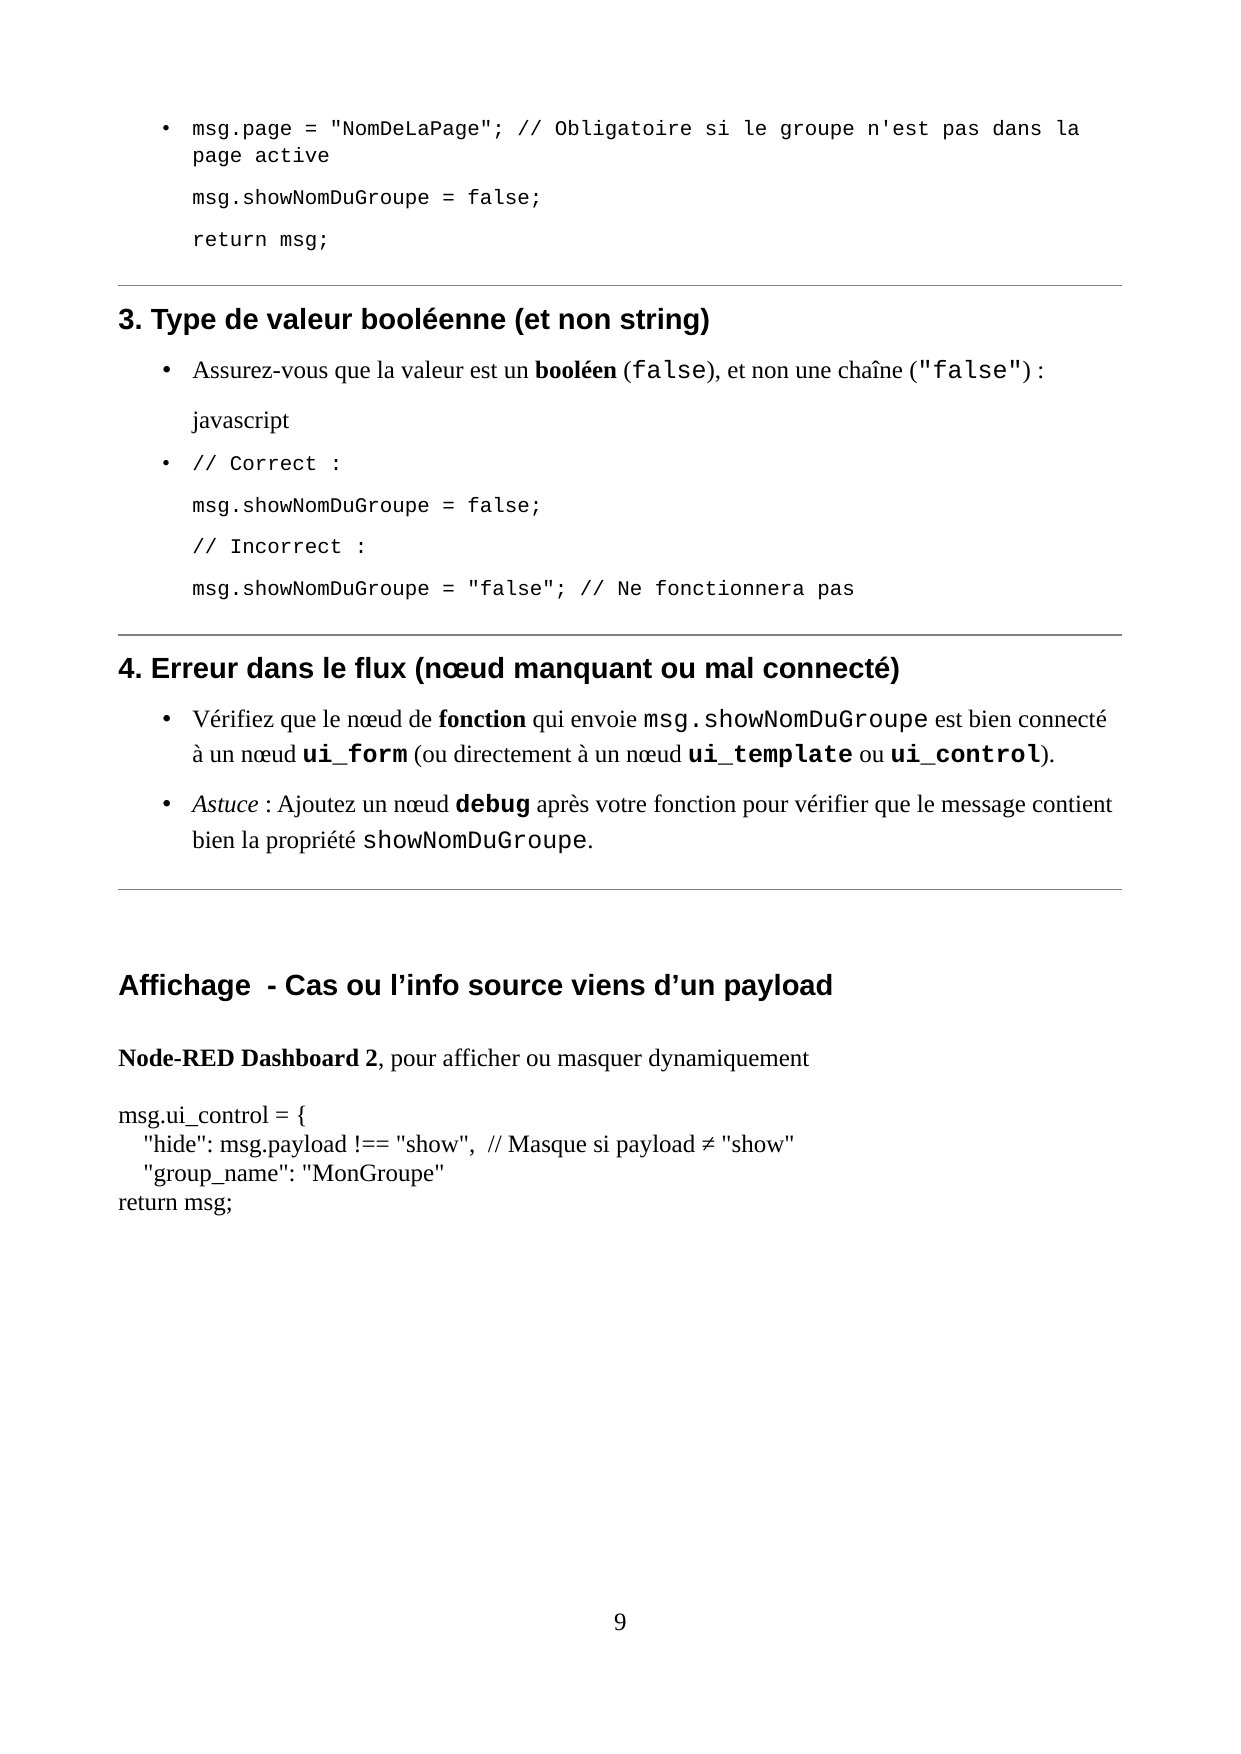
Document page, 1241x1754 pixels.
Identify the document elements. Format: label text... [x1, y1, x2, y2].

list Astuce : Ajoutez un nœud debug après votre fonction pour vérifier que le message contient bien la propriété showNomDuGroupe. [162, 789, 1122, 856]
list return msg; [162, 229, 1122, 252]
subtitle Affichage - Cas ou l’info source viens d’un payload [118, 968, 1122, 1002]
list msg.showNomDuGroupe = false; [162, 494, 1122, 518]
subtitle 4. Erreur dans le flux (nœud manquant ou mal connecté) [118, 651, 1122, 685]
list msg.page = "NomDeLaPage"; // Obligatoire si le groupe n'est pas dans la page active [162, 118, 1122, 169]
list Assurez-vous que la valeur est un booléen (false), et non une chaîne ("false") : [162, 355, 1122, 386]
list Vérifiez que le nœud de fonction qui envoie msg.showNomDuGroupe est bien connecté à un nœud ui_form (ou directement à un nœud ui_template ou ui_control). [162, 704, 1122, 770]
text Node-RED Dashboard 2, pour afficher ou masquer dynamiquement [118, 1043, 1122, 1072]
list javascript [162, 405, 1122, 434]
list msg.showNomDuGroupe = false; [162, 187, 1122, 211]
list msg.showNomDuGroupe = "false"; // Ne fonctionnera pas [162, 578, 1122, 602]
list // Incorrect : [162, 536, 1122, 560]
subtitle 3. Type de valeur booléenne (et non string) [118, 302, 1122, 336]
list // Correct : [162, 453, 1122, 476]
text msg.ui_control = { "hide": msg.payload !== "show", // Masque si payload ≠ "show" "group_name": "MonGroupe" return msg; [118, 1101, 1122, 1244]
